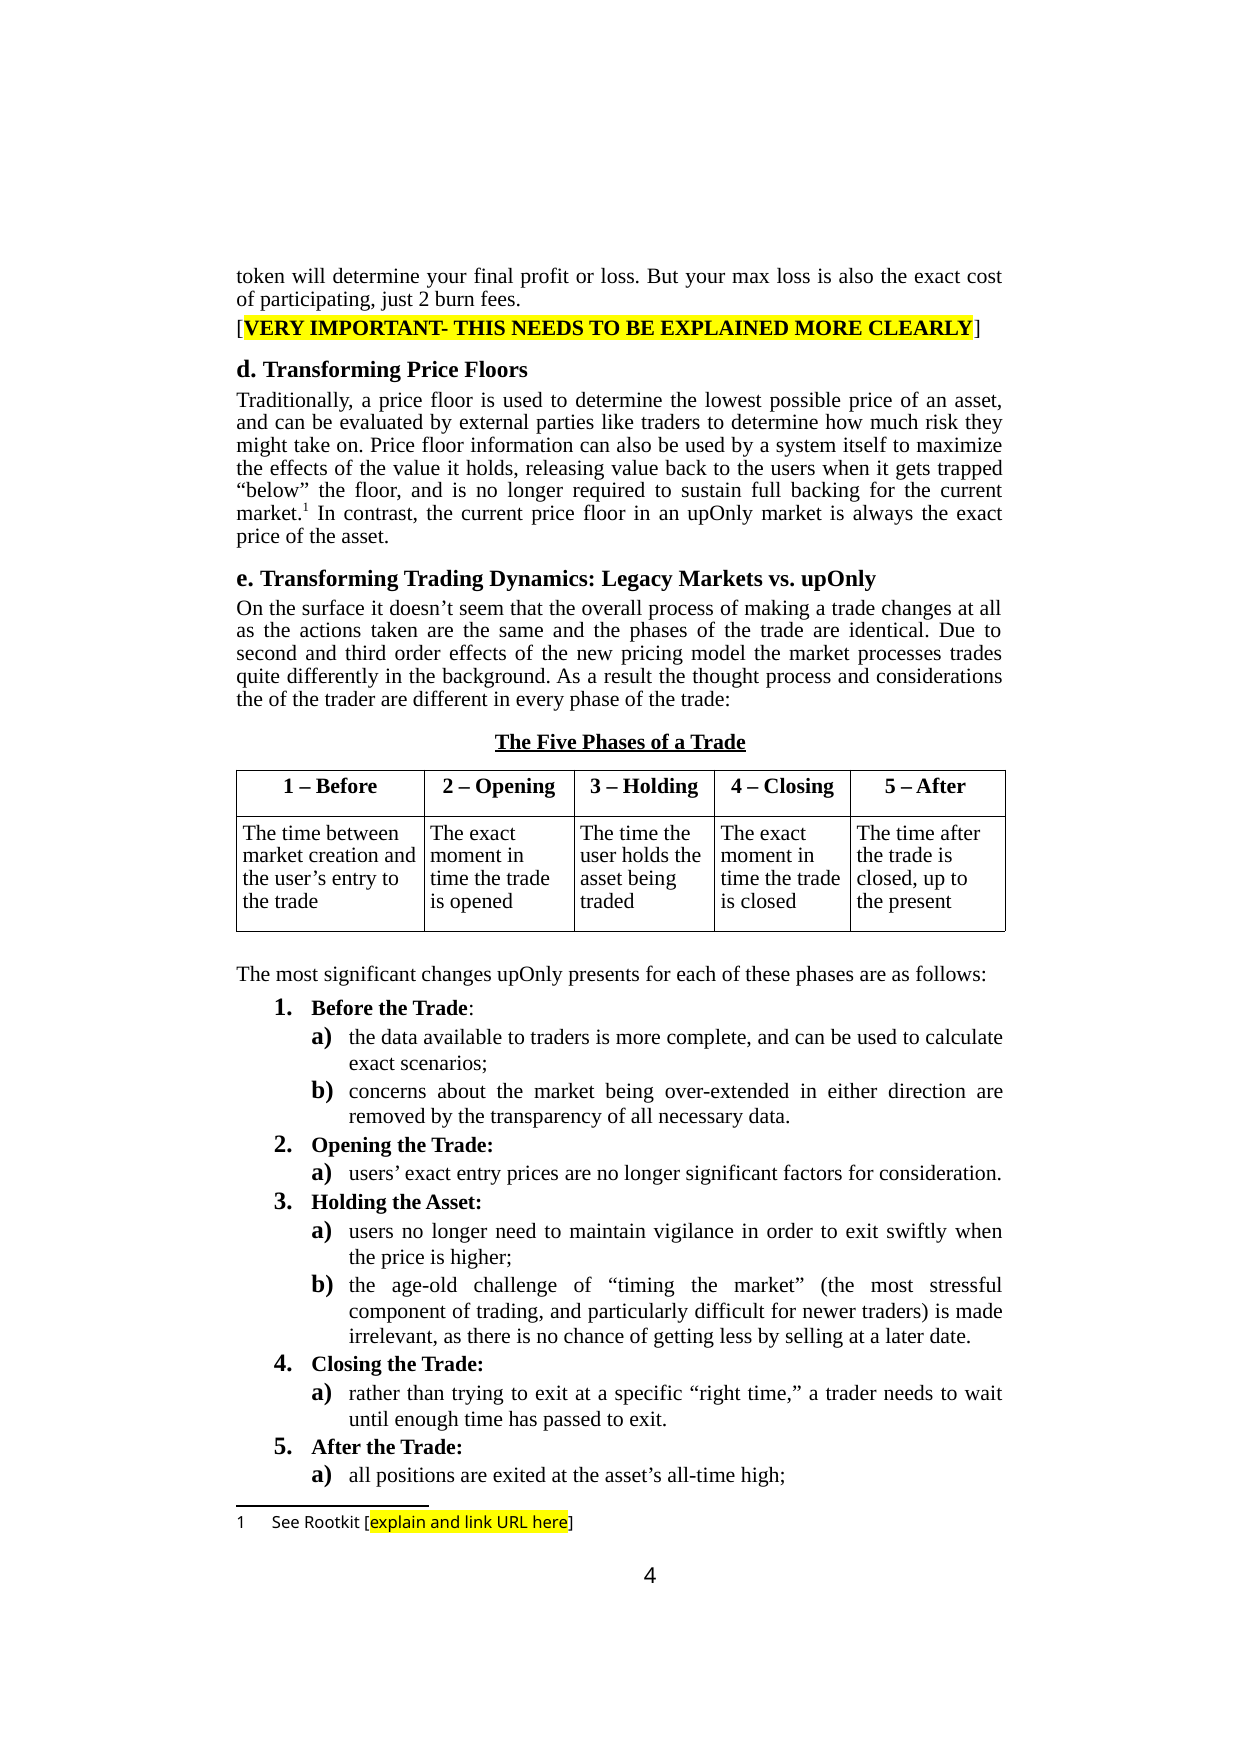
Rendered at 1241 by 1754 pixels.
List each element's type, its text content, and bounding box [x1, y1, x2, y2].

table_cell The exact moment in time the trade is closed [715, 817, 850, 931]
list Closing the Trade: [274, 1348, 1004, 1377]
list users’ exact entry prices are no longer significant factors for consideration. [311, 1157, 1004, 1186]
table_header 3 – Holding [575, 771, 714, 816]
list all positions are exited at the asset’s all-time high; [311, 1459, 1004, 1488]
list Before the Trade: [274, 992, 1004, 1021]
text The Five Phases of a Trade [236, 729, 1004, 754]
text On the surface it doesn’t seem that the overall process of making a trade changes at all as the actions taken are the same and the phases of the trade are identical. Due to second and third order effects of the new pricing model the market processes trades quite differently in the background. As a result the thought process and considerations the of the trader are different in every phase of the trade: [236, 597, 1004, 711]
text token will determine your final profit or loss. But your max loss is also the exact cost of participating, just 2 burn fees. [236, 266, 1004, 311]
text See Rootkit [explain and link URL here] [236, 1512, 1004, 1532]
table_header 4 – Closing [715, 771, 850, 816]
list rather than trying to exit at a specific “right time,” a trader needs to wait until enough time has passed to exit. [311, 1377, 1004, 1431]
table_cell The time between market creation and the user’s entry to the trade [237, 817, 424, 931]
text [VERY IMPORTANT- THIS NEEDS TO BE EXPLAINED MORE CLEARLY] [236, 317, 1004, 339]
list users no longer need to maintain vigilance in order to exit swiftly when the price is higher; [311, 1215, 1004, 1269]
table_header 5 – After [851, 771, 1005, 816]
table_cell The exact moment in time the trade is opened [425, 817, 574, 931]
list After the Trade: [274, 1431, 1004, 1459]
table_cell The time after the trade is closed, up to the present [851, 817, 1005, 931]
list the data available to traders is more complete, and can be used to calculate exact scenarios; [311, 1021, 1004, 1075]
table_cell The time the user holds the asset being traded [575, 817, 714, 931]
table_header 1 – Before [237, 771, 424, 816]
list Opening the Trade: [274, 1129, 1004, 1157]
list concerns about the market being over-extended in either direction are removed by the transparency of all necessary data. [311, 1075, 1004, 1129]
subtitle Transforming Price Floors [236, 357, 1004, 383]
subtitle Transforming Trading Dynamics: Legacy Markets vs. upOnly [236, 566, 1004, 591]
text Traditionally, a price floor is used to determine the lowest possible price of an asset, and can be evaluated by external parties like traders to determine how much risk they might take on. Price floor information can also be used by a system itself to maximize the effects of the value it holds, releasing value back to the users when it gets trapped “below” the floor, and is no longer required to sustain full backing for the current market. In contrast, the current price floor in an upOnly market is always the exact price of the asset. [236, 389, 1004, 548]
list Holding the Asset: [274, 1186, 1004, 1215]
text The most significant changes upOnly presents for each of these phases are as follows: [236, 963, 1004, 986]
list the age-old challenge of “timing the market” (the most stressful component of trading, and particularly difficult for newer traders) is made irrelevant, as there is no chance of getting less by selling at a later date. [311, 1269, 1004, 1348]
table_header 2 – Opening [425, 771, 574, 816]
